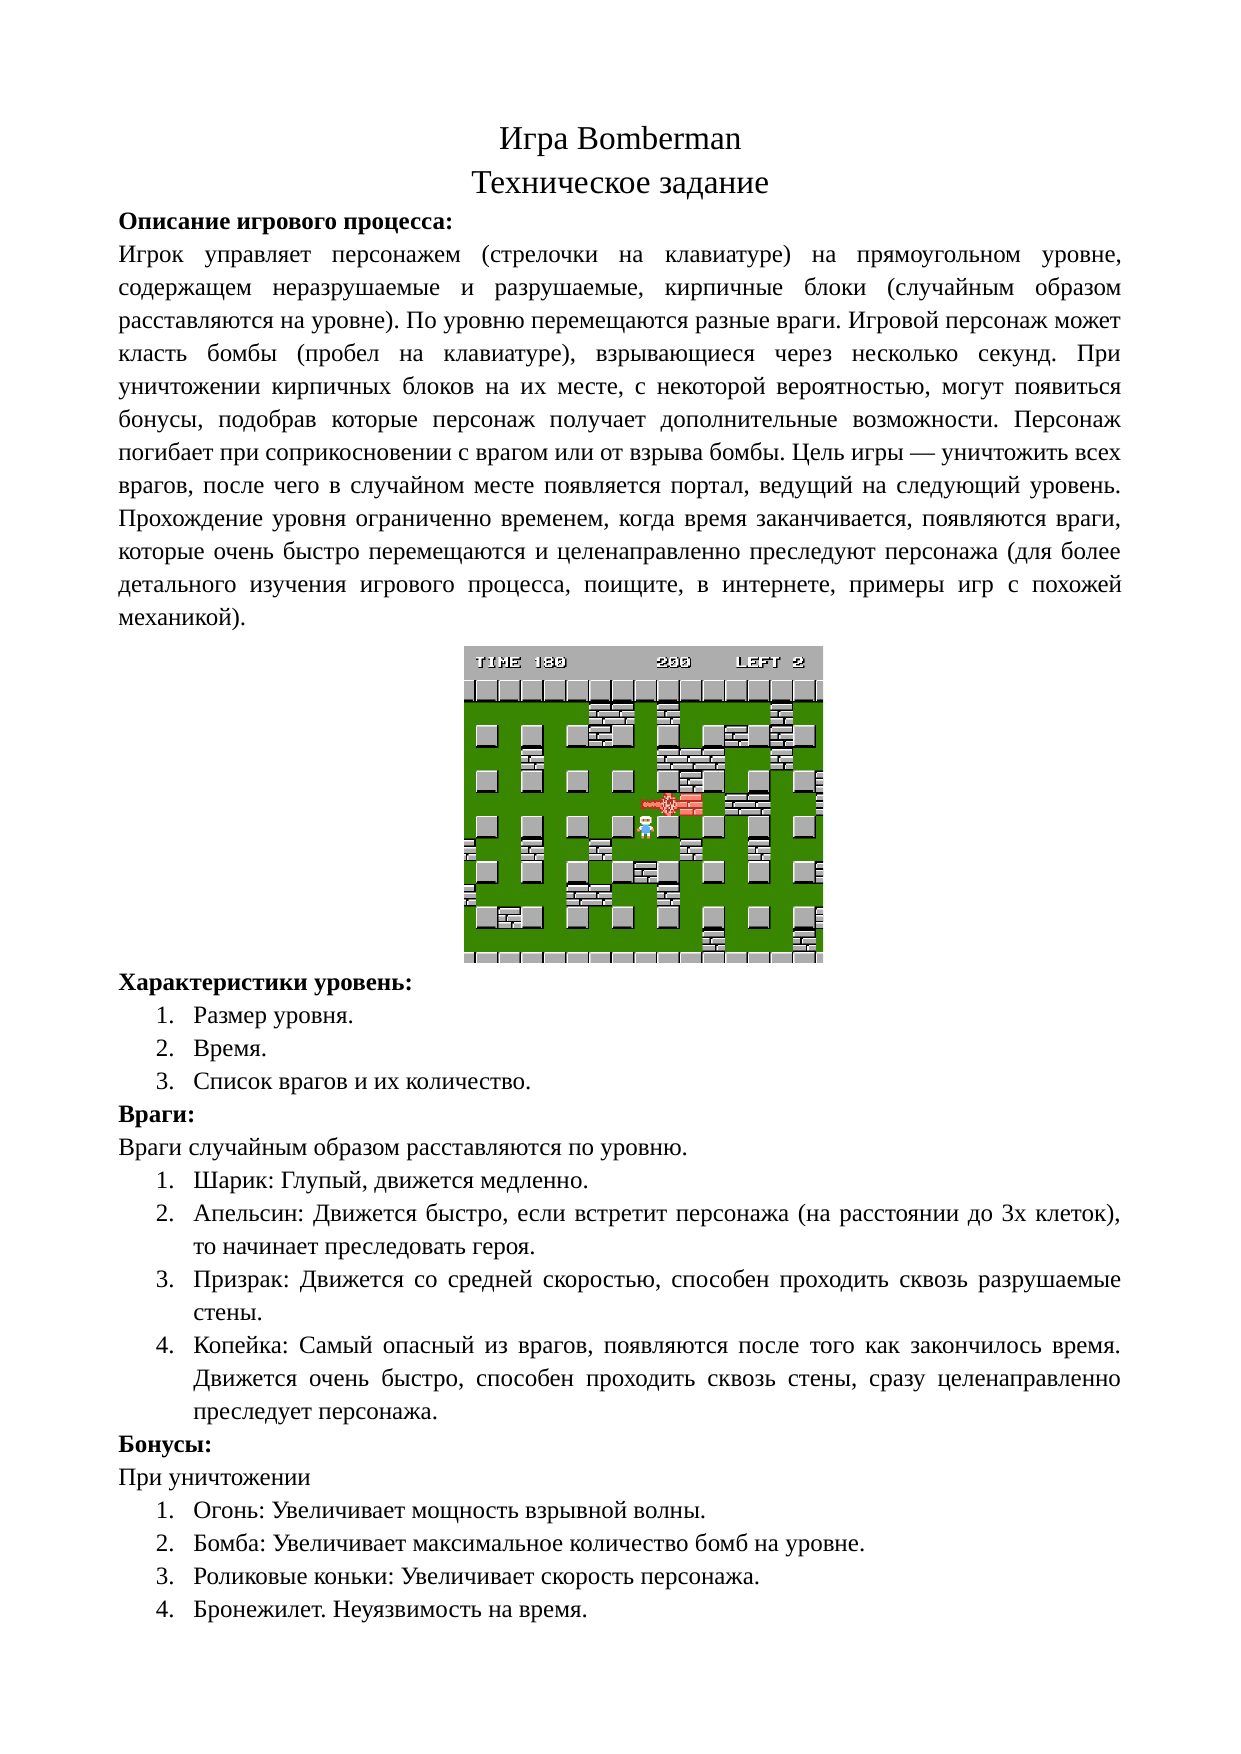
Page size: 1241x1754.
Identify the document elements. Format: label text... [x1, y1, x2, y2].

list Копейка: Самый опасный из врагов, появляются после того как закончилось время. Движется очень быстро, способен проходить сквозь стены, сразу целенаправленно преследует персонажа. [156, 1330, 1122, 1425]
list Огонь: Увеличивает мощность взрывной волны. [156, 1495, 1122, 1524]
list Бронежилет. Неуязвимость на время. [156, 1594, 1122, 1623]
text Бонусы: [118, 1429, 1122, 1458]
list Время. [156, 1033, 1122, 1061]
text Игрок управляет персонажем (стрелочки на клавиатуре) на прямоугольном уровне, содержащем неразрушаемые и разрушаемые, кирпичные блоки (случайным образом расставляются на уровне). По уровню перемещаются разные враги. Игровой персонаж может класть бомбы (пробел на клавиатуре), взрывающиеся через несколько секунд. При уничтожении кирпичных блоков на их месте, с некоторой вероятностью, могут появиться бонусы, подобрав которые персонаж получает дополнительные возможности. Персонаж погибает при соприкосновении с врагом или от взрыва бомбы. Цель игры — уничтожить всех врагов, после чего в случайном месте появляется портал, ведущий на следующий уровень. Прохождение уровня ограниченно временем, когда время заканчивается, появляются враги, которые очень быстро перемещаются и целенаправленно преследуют персонажа (для более детального изучения игрового процесса, поищите, в интернете, примеры игр с похожей механикой). [118, 239, 1122, 631]
text Игра Bomberman [118, 118, 1122, 156]
list Бомба: Увеличивает максимальное количество бомб на уровне. [156, 1528, 1122, 1557]
text Враги: [118, 1099, 1122, 1127]
list Размер уровня. [156, 1000, 1122, 1028]
text Враги случайным образом расставляются по уровню. [118, 1132, 1122, 1161]
list Призрак: Движется со средней скоростью, способен проходить сквозь разрушаемые стены. [156, 1264, 1122, 1326]
list Роликовые коньки: Увеличивает скорость персонажа. [156, 1561, 1122, 1590]
text Характеристики уровень: [118, 636, 1122, 995]
text Техническое задание [118, 162, 1122, 201]
list Шарик: Глупый, движется медленно. [156, 1165, 1122, 1193]
list Апельсин: Движется быстро, если встретит персонажа (на расстоянии до 3х клеток), то начинает преследовать героя. [156, 1198, 1122, 1259]
picture [464, 646, 824, 963]
text При уничтожении [118, 1462, 1122, 1491]
list Список врагов и их количество. [156, 1066, 1122, 1094]
text Описание игрового процесса: [118, 206, 1122, 235]
